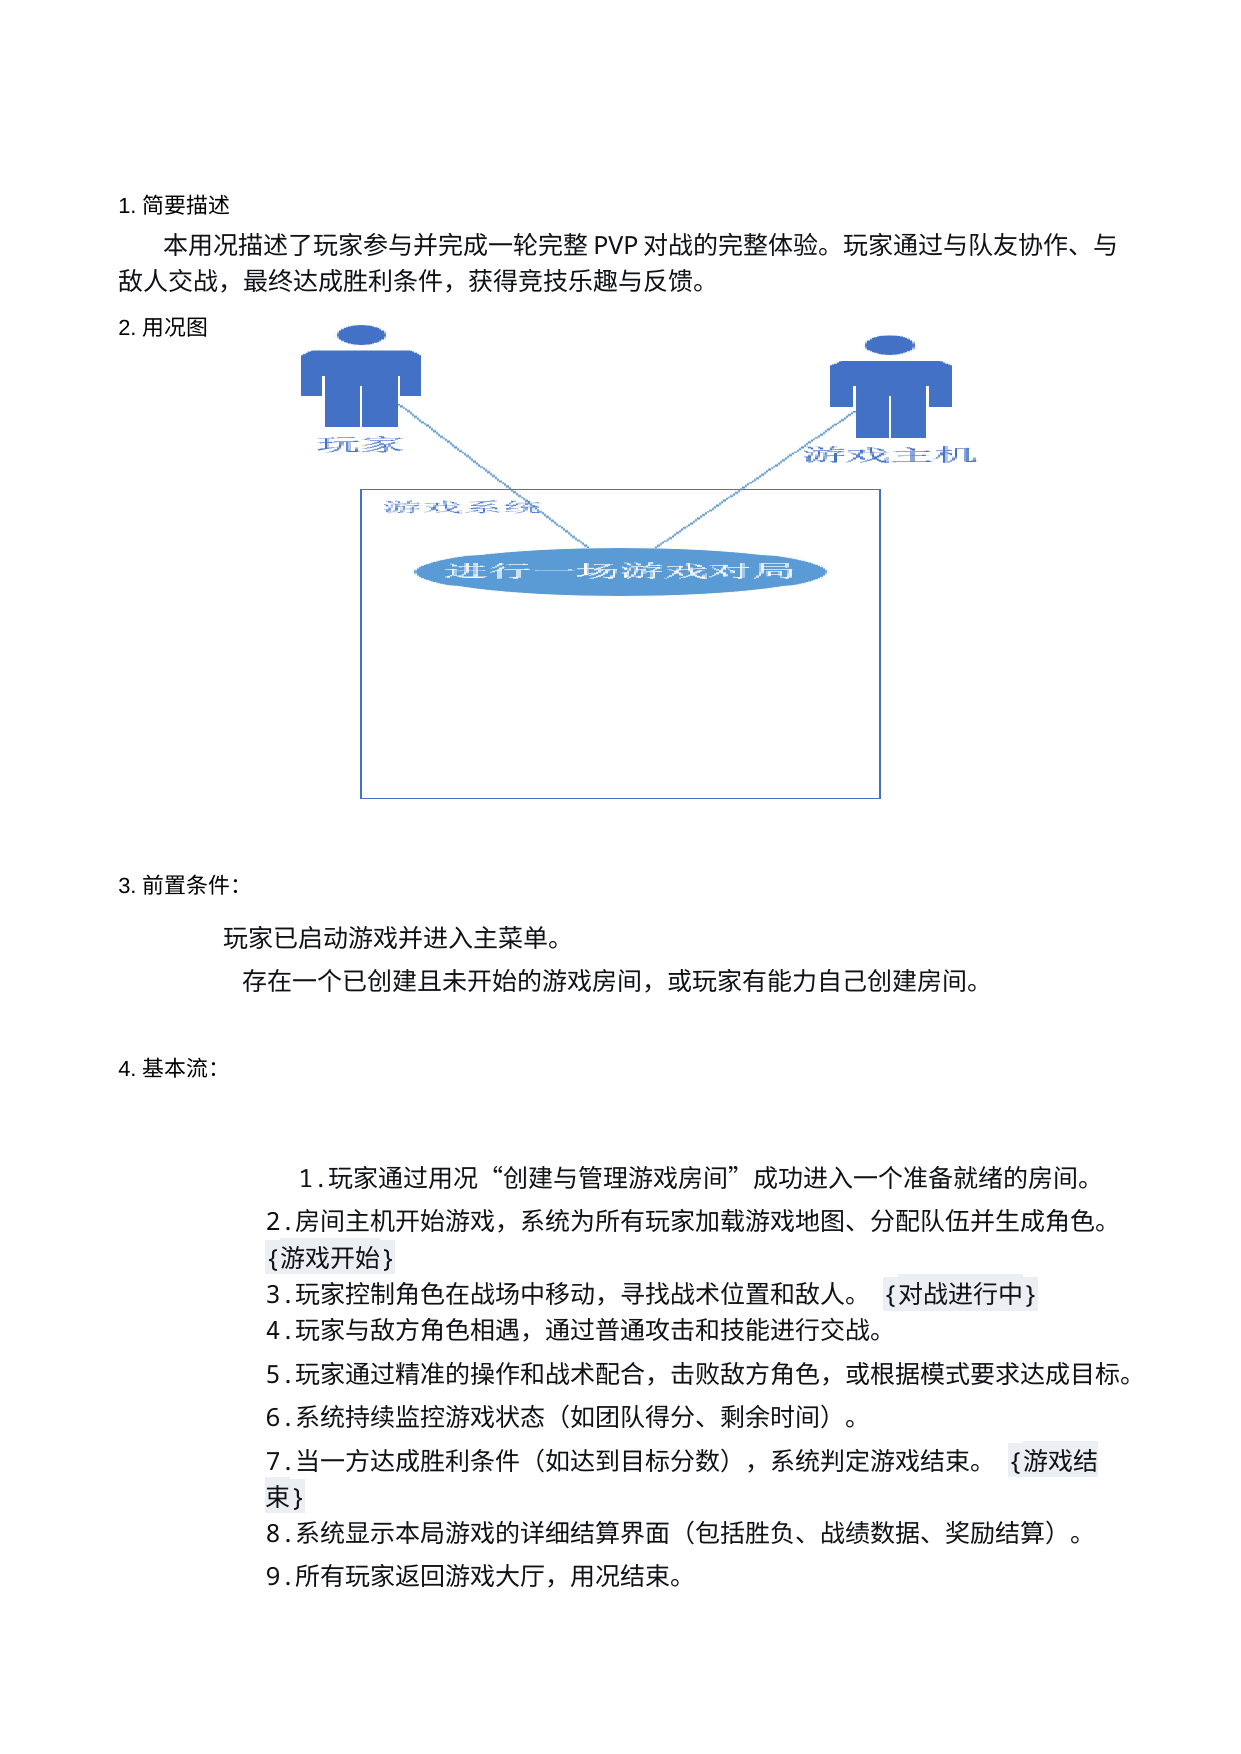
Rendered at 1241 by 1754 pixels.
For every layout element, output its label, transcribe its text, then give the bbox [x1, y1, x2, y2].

list 6.系统持续监控游戏状态（如团队得分、剩余时间）。 [236, 1397, 1122, 1434]
text 1.玩家通过用况“创建与管理游戏房间”成功进入一个准备就绪的房间。 [118, 1158, 1122, 1195]
list 7.当一方达成胜利条件（如达到目标分数），系统判定游戏结束。 {游戏结束} [236, 1441, 1122, 1513]
list 4.玩家与敌方角色相遇，通过普通攻击和技能进行交战。 [236, 1311, 1122, 1347]
picture [245, 306, 1066, 835]
subtitle 简要描述 [118, 188, 1122, 219]
list 8.系统显示本局游戏的详细结算界面（包括胜负、战绩数据、奖励结算）。 [236, 1513, 1122, 1550]
list 5.玩家通过精准的操作和战术配合，击败敌方角色，或根据模式要求达成目标。 [236, 1354, 1122, 1390]
list 9.所有玩家返回游戏大厅，用况结束。 [236, 1557, 1122, 1593]
subtitle 基本流： [118, 1051, 1122, 1082]
subtitle 前置条件： [118, 868, 1122, 900]
list 2.房间主机开始游戏，系统为所有玩家加载游戏地图、分配队伍并生成角色。 {游戏开始} [236, 1202, 1122, 1274]
subtitle [1066, 310, 1122, 341]
list 3.玩家控制角色在战场中移动，寻找战术位置和敌人。 {对战进行中} [236, 1274, 1122, 1311]
subtitle 玩家已启动游戏并进入主菜单。 存在一个已创建且未开始的游戏房间，或玩家有能力自己创建房间。 [118, 918, 1122, 998]
text 本用况描述了玩家参与并完成一轮完整PVP对战的完整体验。玩家通过与队友协作、与敌人交战，最终达成胜利条件，获得竞技乐趣与反馈。 [118, 226, 1122, 298]
subtitle 用况图 [118, 310, 245, 341]
